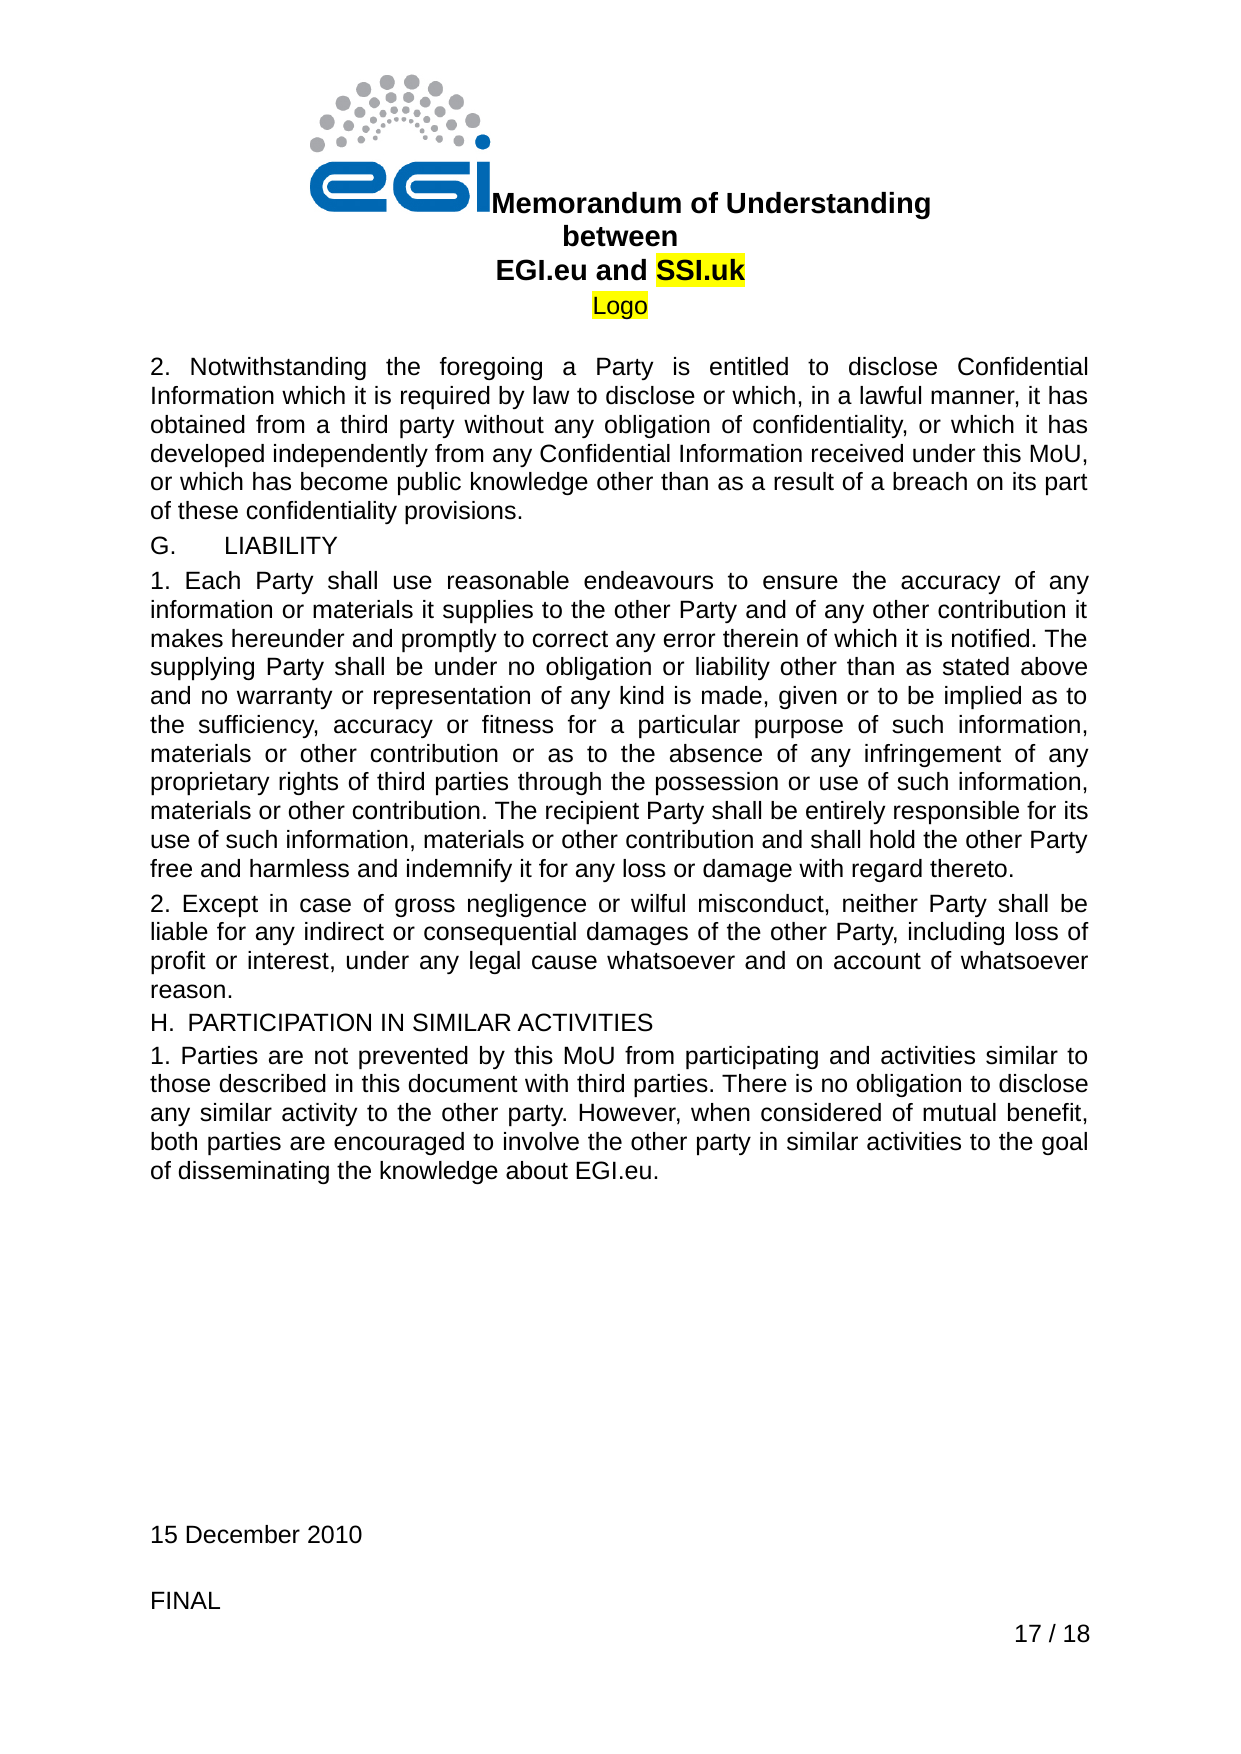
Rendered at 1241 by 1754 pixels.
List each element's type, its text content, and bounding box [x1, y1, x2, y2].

picture [308, 73, 492, 214]
list PARTICIPATION IN SIMILAR ACTIVITIES [150, 1008, 1090, 1037]
text 1. Parties are not prevented by this MoU from participating and activities similar to those described in this document with third parties. There is no obligation to disclose any similar activity to the other party. However, when considered of mutual benefit, both parties are encouraged to involve the other party in similar activities to the goal of disseminating the knowledge about EGI.eu. [150, 1041, 1090, 1184]
text 2. Except in case of gross negligence or wilful misconduct, neither Party shall be liable for any indirect or consequential damages of the other Party, including loss of profit or interest, under any legal cause whatsoever and on account of whatsoever reason. [150, 889, 1090, 1004]
text 1. Each Party shall use reasonable endeavours to ensure the accuracy of any information or materials it supplies to the other Party and of any other contribution it makes hereunder and promptly to correct any error therein of which it is notified. The supplying Party shall be under no obligation or liability other than as stated above and no warranty or representation of any kind is made, given or to be implied as to the sufficiency, accuracy or fitness for a particular purpose of such information, materials or other contribution or as to the absence of any infringement of any proprietary rights of third parties through the possession or use of such information, materials or other contribution. The recipient Party shall be entirely responsible for its use of such information, materials or other contribution and shall hold the other Party free and harmless and indemnify it for any loss or damage with regard thereto. [150, 566, 1090, 882]
text 2. Notwithstanding the foregoing a Party is entitled to disclose Confidential Information which it is required by law to disclose or which, in a lawful manner, it has obtained from a third party without any obligation of confidentiality, or which it has developed independently from any Confidential Information received under this MoU, or which has become public knowledge other than as a result of a breach on its part of these confidentiality provisions. [150, 352, 1090, 525]
list LIABILITY [150, 531, 1090, 560]
